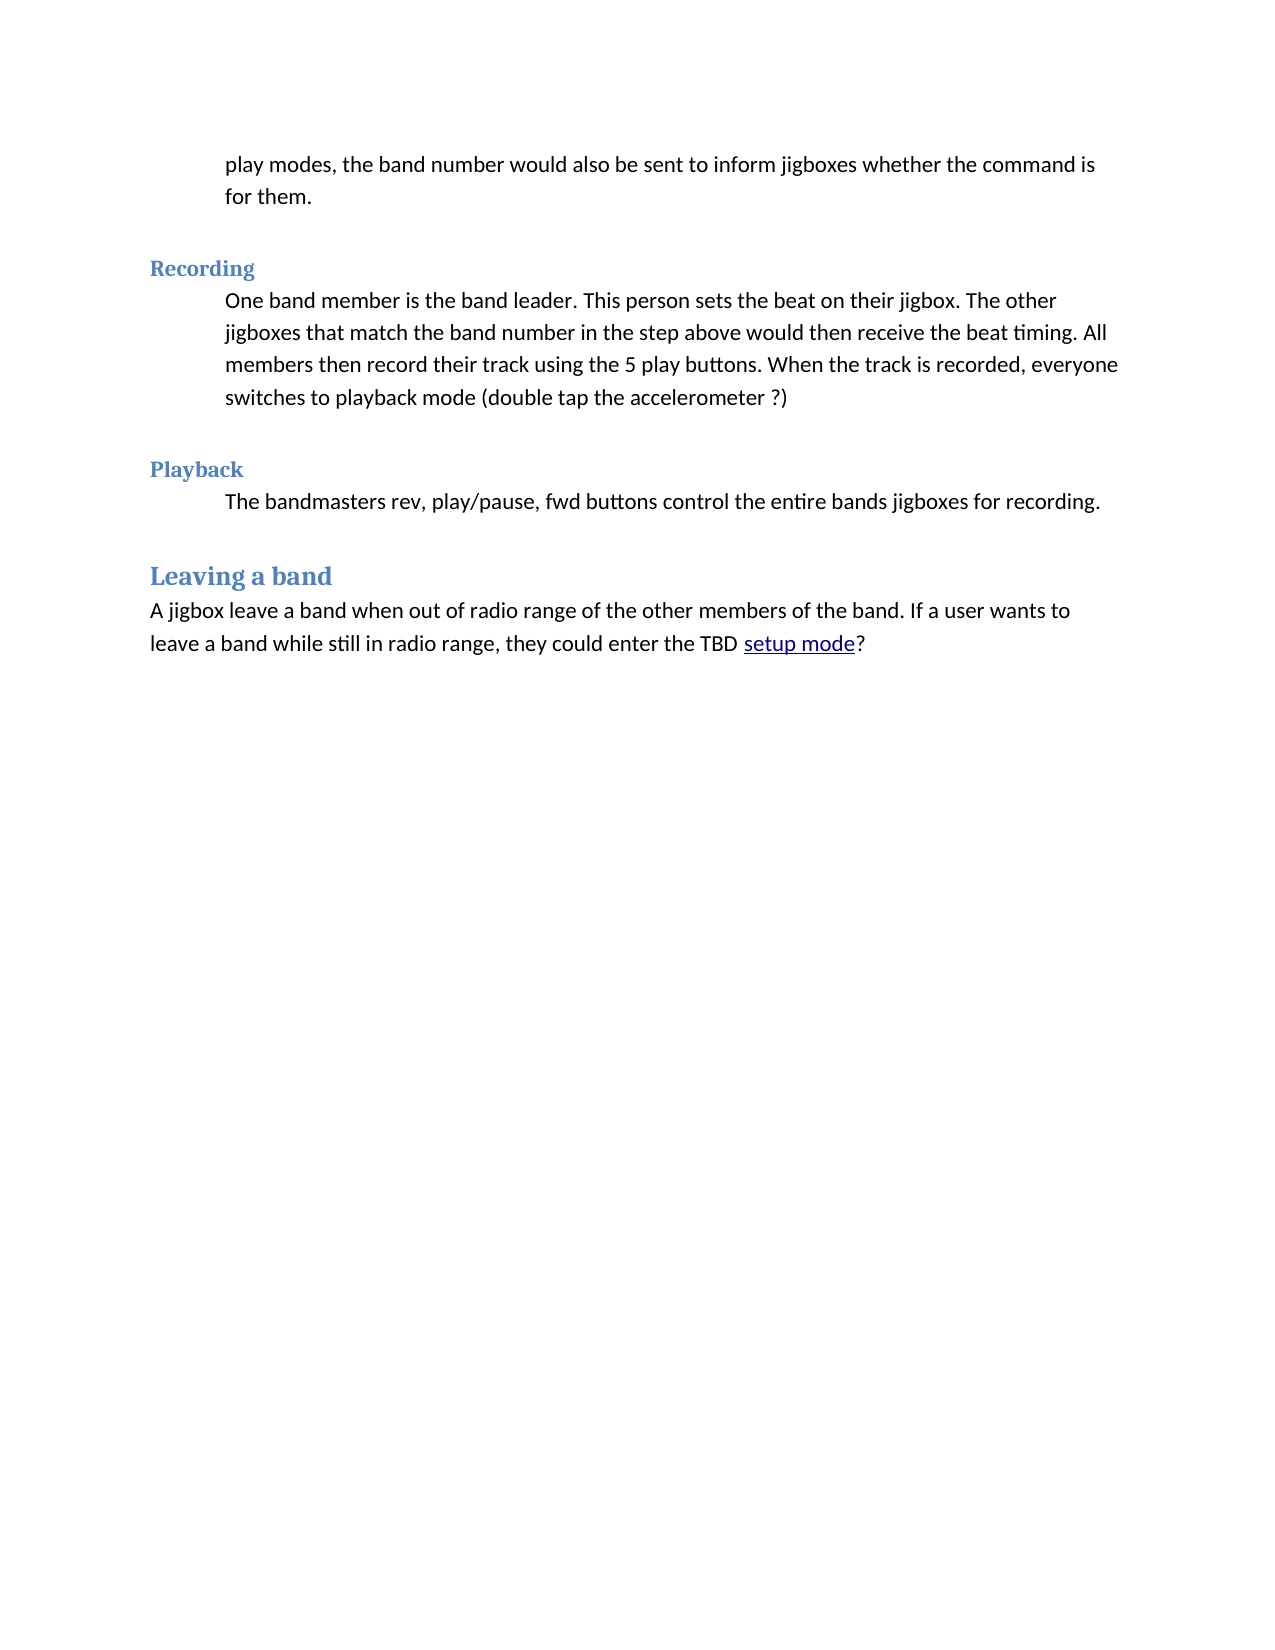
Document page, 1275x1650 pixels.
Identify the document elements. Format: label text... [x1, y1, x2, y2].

subtitle Playback [150, 457, 1125, 483]
text A jigbox leave a band when out of radio range of the other members of the band. If a user wants to leave a band while still in radio range, they could enter the TBD setup mode? [150, 596, 1125, 657]
subtitle Leaving a band [150, 561, 1125, 592]
text play modes, the band number would also be sent to inform jigboxes whether the command is for them. [225, 150, 1125, 210]
text One band member is the band leader. This person sets the beat on their jigbox. The other jigboxes that match the band number in the step above would then receive the beat timing. All members then record their track using the 5 play buttons. When the track is recorded, everyone switches to playback mode (double tap the accelerometer ?) [225, 286, 1125, 411]
text The bandmasters rev, play/pause, fwd buttons control the entire bands jigboxes for recording. [225, 487, 1125, 515]
subtitle Recording [150, 256, 1125, 282]
